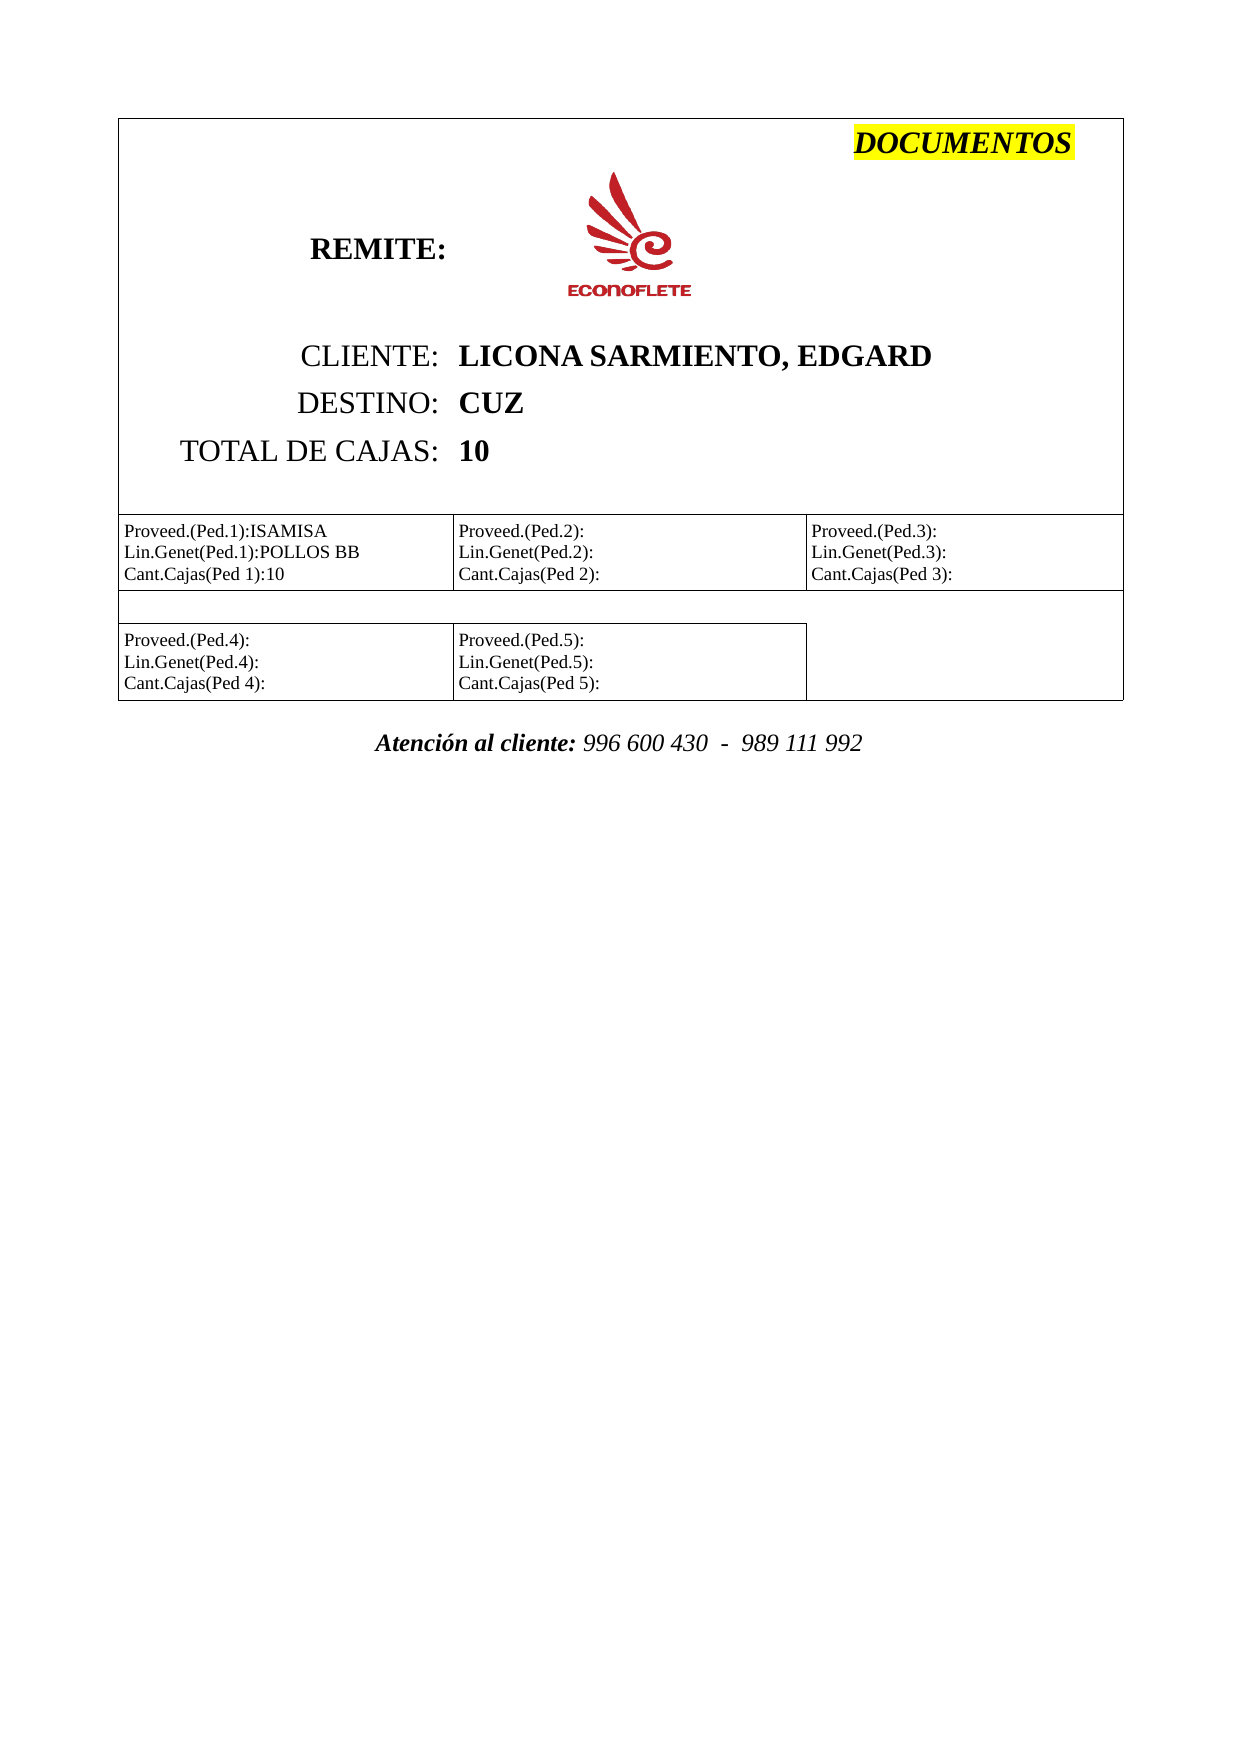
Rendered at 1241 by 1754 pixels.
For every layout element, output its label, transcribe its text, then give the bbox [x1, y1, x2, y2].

table_cell 10 [453, 426, 1123, 474]
table_header [453, 119, 806, 166]
table_cell [806, 474, 1123, 514]
table_cell REMITE: [119, 166, 453, 332]
table_cell [806, 591, 1123, 623]
table_cell [119, 591, 453, 623]
table_cell TOTAL DE CAJAS: [119, 426, 453, 474]
table_header [119, 119, 453, 166]
table_cell [806, 166, 1123, 332]
table_cell DESTINO: [119, 379, 453, 426]
table_cell LICONA SARMIENTO, EDGARD [453, 332, 1123, 379]
table_cell Proveed.(Ped.5): Lin.Genet(Ped.5): Cant.Cajas(Ped 5): [454, 624, 806, 699]
table_cell CLIENTE: [119, 332, 453, 379]
table_cell [453, 591, 806, 623]
text Atención al cliente: 996 600 430 - 989 111 992 [118, 728, 1122, 757]
table_cell [807, 623, 1123, 699]
table_cell CUZ [453, 379, 806, 426]
table_cell [119, 474, 453, 514]
table_cell Proveed.(Ped.4): Lin.Genet(Ped.4): Cant.Cajas(Ped 4): [119, 624, 453, 699]
table_cell [806, 379, 1123, 426]
picture [552, 171, 707, 297]
table_header DOCUMENTOS [806, 119, 1123, 166]
table_cell Proveed.(Ped.3): Lin.Genet(Ped.3): Cant.Cajas(Ped 3): [807, 515, 1123, 590]
table_cell Proveed.(Ped.1):ISAMISA Lin.Genet(Ped.1):POLLOS BB Cant.Cajas(Ped 1):10 [119, 515, 453, 590]
table_cell Proveed.(Ped.2): Lin.Genet(Ped.2): Cant.Cajas(Ped 2): [454, 515, 806, 590]
table_cell [453, 474, 806, 514]
table_cell [453, 166, 806, 332]
